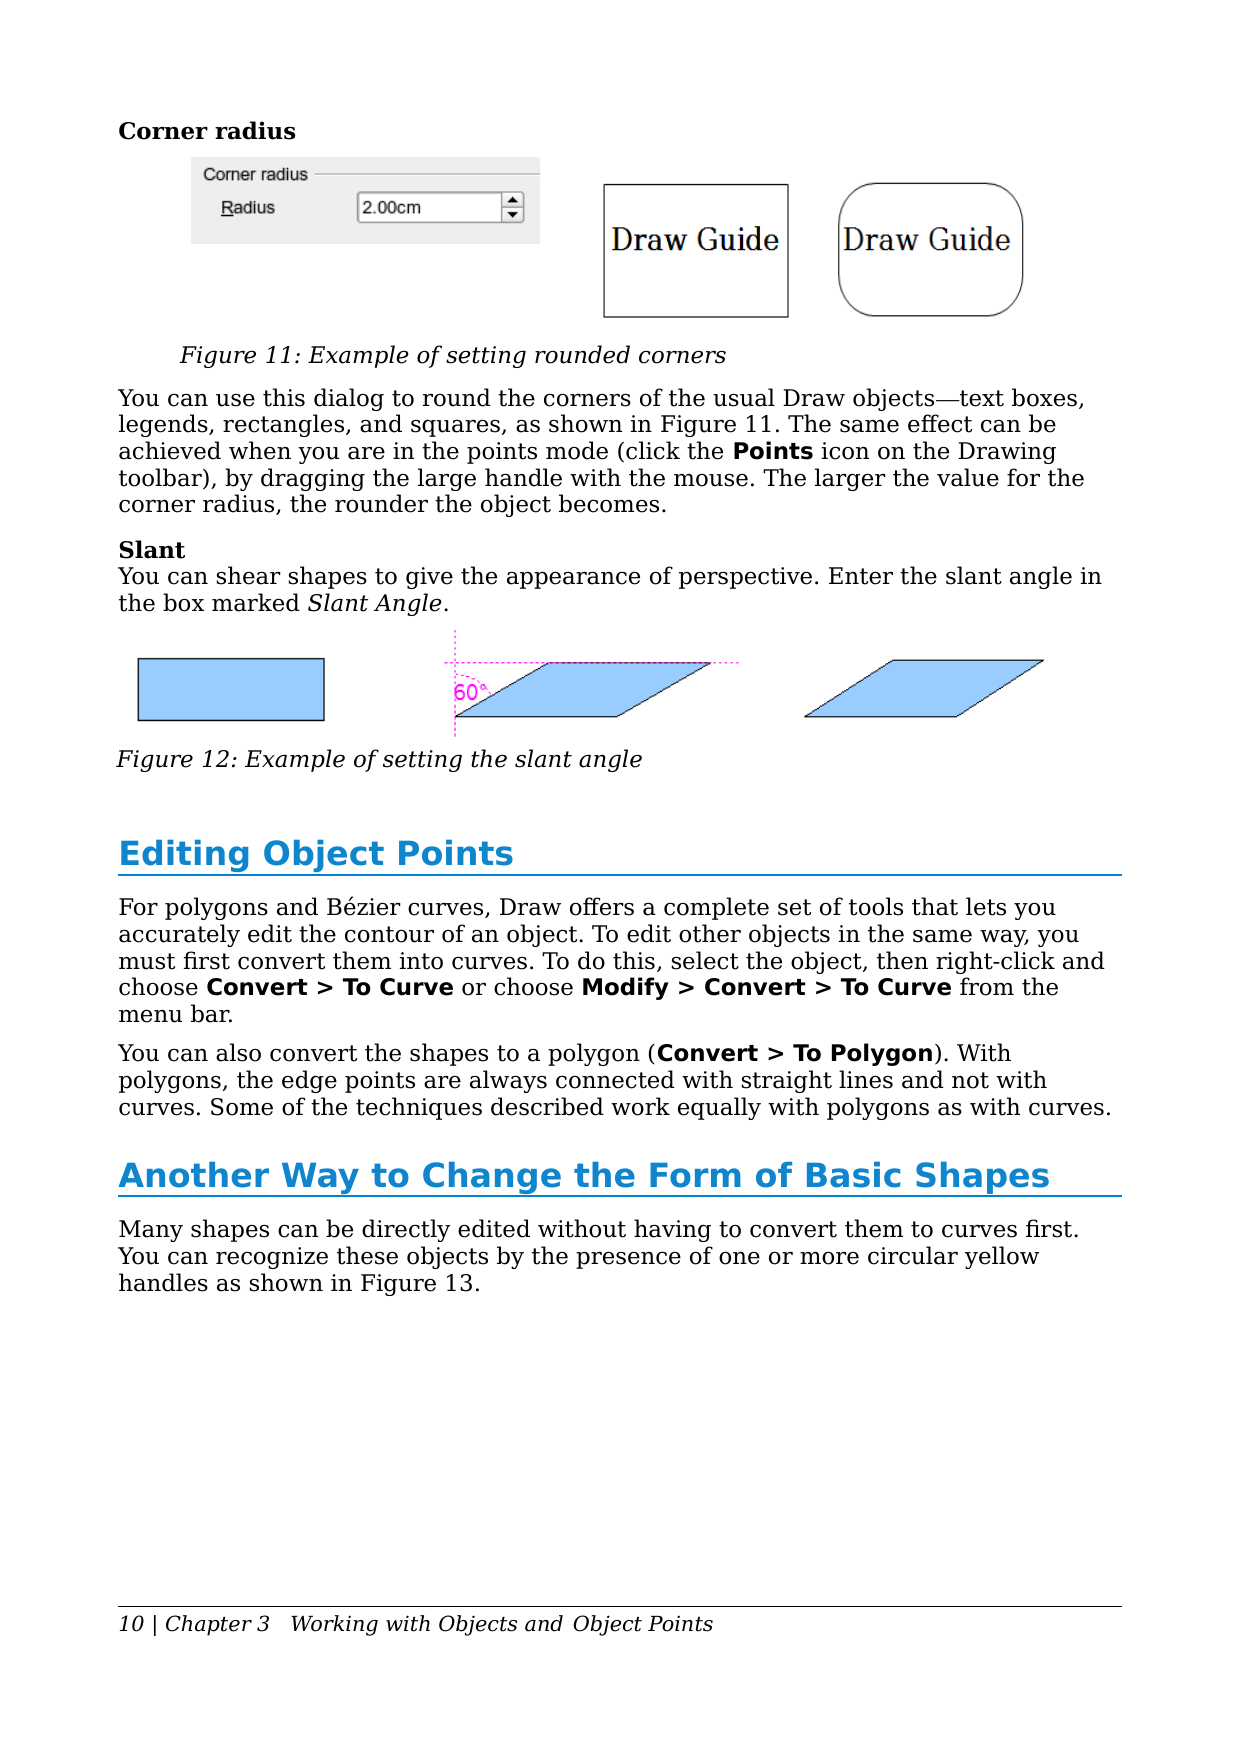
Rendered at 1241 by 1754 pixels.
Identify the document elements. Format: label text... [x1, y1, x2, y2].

text You can shear shapes to give the appearance of perspective. Enter the slant angle in the box marked Slant Angle. [118, 563, 1122, 617]
text Figure 11: Example of setting rounded corners [180, 257, 1060, 369]
subtitle Another Way to Change the Form of Basic Shapes [118, 1157, 1122, 1195]
text Many shapes can be directly edited without having to convert them to curves first. You can recognize these objects by the presence of one or more circular yellow handles as shown in Figure 13. [118, 1216, 1122, 1296]
table_header [799, 629, 1121, 746]
picture [116, 635, 353, 747]
subtitle Editing Object Points [118, 835, 1122, 874]
table_header [434, 629, 799, 746]
text You can use this dialog to round the corners of the usual Draw objects—text boxes, legends, rectangles, and squares, as shown in Figure 11. The same effect can be achieved when you are in the points mode (click the Points icon on the Drawing toolbar), by dragging the large handle with the mouse. The larger the value for the corner radius, the rounder the object becomes. [118, 384, 1122, 518]
picture [798, 635, 1068, 741]
table_header [116, 629, 434, 746]
text You can also convert the shapes to a polygon (Convert > To Polygon). With polygons, the edge points are always connected with straight lines and not with curves. Some of the techniques described work equally with polygons as with curves. [118, 1040, 1122, 1120]
picture [593, 166, 1037, 343]
text Slant [118, 536, 1122, 563]
picture [434, 629, 742, 738]
table_cell Figure 12: Example of setting the slant angle [116, 746, 1121, 779]
text Corner radius [118, 118, 1122, 145]
text For polygons and Bézier curves, Draw offers a complete set of tools that lets you accurately edit the contour of an object. To edit other objects in the same way, you must first convert them into curves. To do this, select the object, then right-click and choose Convert > To Curve or choose Modify > Convert > To Curve from the menu bar. [118, 894, 1122, 1028]
picture [191, 157, 541, 244]
